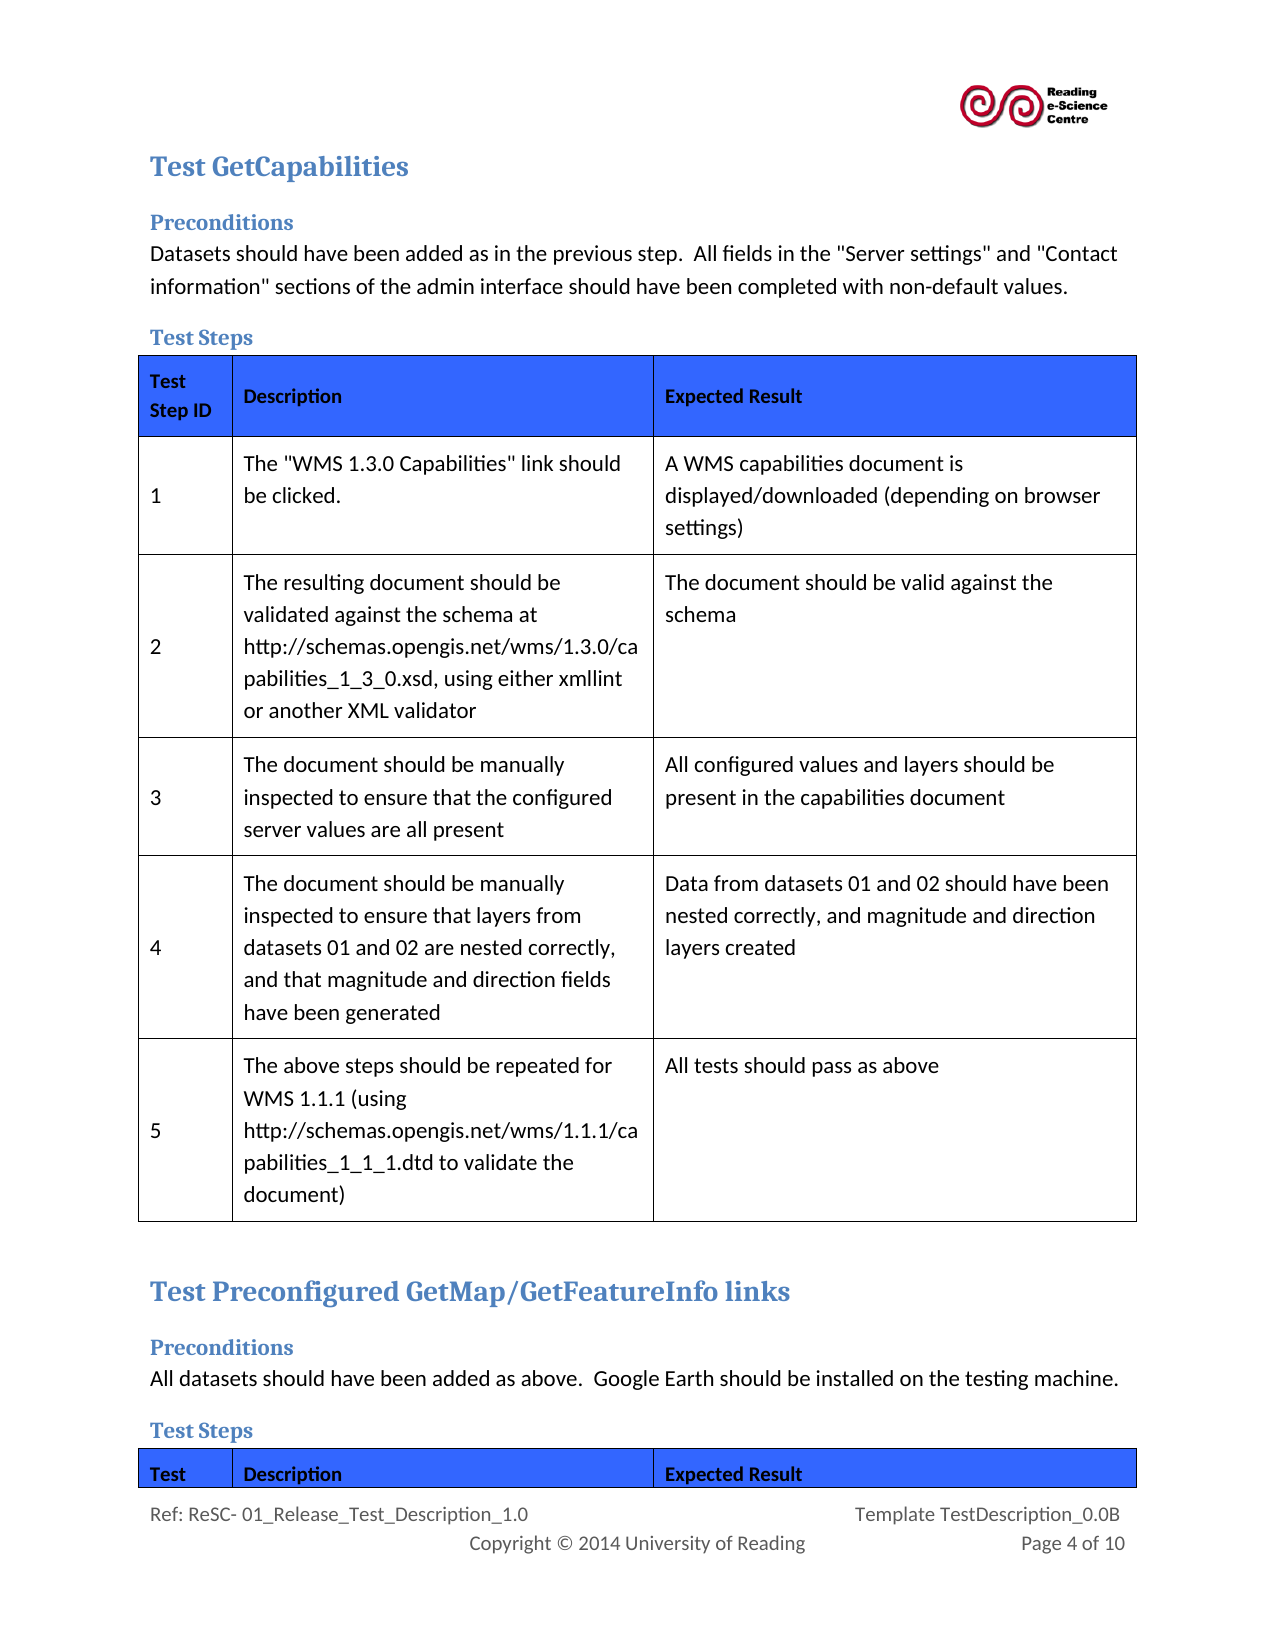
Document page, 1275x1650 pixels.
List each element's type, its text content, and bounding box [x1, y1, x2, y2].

table_cell 3 [139, 738, 232, 855]
text All datasets should have been added as above. Google Earth should be installed on the testing machine. [150, 1364, 1125, 1393]
table_cell 4 [139, 856, 232, 1038]
table_cell The "WMS 1.3.0 Capabilities" link should be clicked. [233, 437, 653, 554]
table_header Expected Result [654, 356, 1136, 436]
table_cell The document should be valid against the schema [654, 555, 1136, 737]
table_cell All configured values and layers should be present in the capabilities document [654, 738, 1136, 855]
subtitle Preconditions [150, 1334, 1125, 1361]
table_cell 5 [139, 1039, 232, 1221]
table_cell The document should be manually inspected to ensure that layers from datasets 01 and 02 are nested correctly, and that magnitude and direction fields have been generated [233, 856, 653, 1038]
table_header Description [233, 356, 653, 436]
text Datasets should have been added as in the previous step. All fields in the "Server settings" and "Contact information" sections of the admin interface should have been completed with non-default values. [150, 239, 1125, 300]
table_cell A WMS capabilities document is displayed/downloaded (depending on browser settings) [654, 437, 1136, 554]
subtitle Test Preconfigured GetMap/GetFeatureInfo links [150, 1275, 1125, 1308]
table_header Test Step ID [139, 356, 232, 436]
table_cell The above steps should be repeated for WMS 1.1.1 (using http://schemas.opengis.net/wms/1.1.1/capabilities_1_1_1.dtd to validate the document) [233, 1039, 653, 1221]
subtitle Test Steps [150, 325, 1125, 351]
table_header Description [233, 1449, 653, 1487]
table_cell 2 [139, 555, 232, 737]
table_header Test [139, 1449, 232, 1487]
table_cell All tests should pass as above [654, 1039, 1136, 1221]
table_header Expected Result [654, 1449, 1136, 1487]
subtitle Preconditions [150, 209, 1125, 236]
table_cell The resulting document should be validated against the schema at http://schemas.opengis.net/wms/1.3.0/capabilities_1_3_0.xsd, using either xmllint or another XML validator [233, 555, 653, 737]
picture [959, 81, 1110, 131]
subtitle Test Steps [150, 1418, 1125, 1444]
table_cell Data from datasets 01 and 02 should have been nested correctly, and magnitude and direction layers created [654, 856, 1136, 1038]
table_cell 1 [139, 437, 232, 554]
table_cell The document should be manually inspected to ensure that the configured server values are all present [233, 738, 653, 855]
subtitle Test GetCapabilities [150, 150, 1125, 183]
